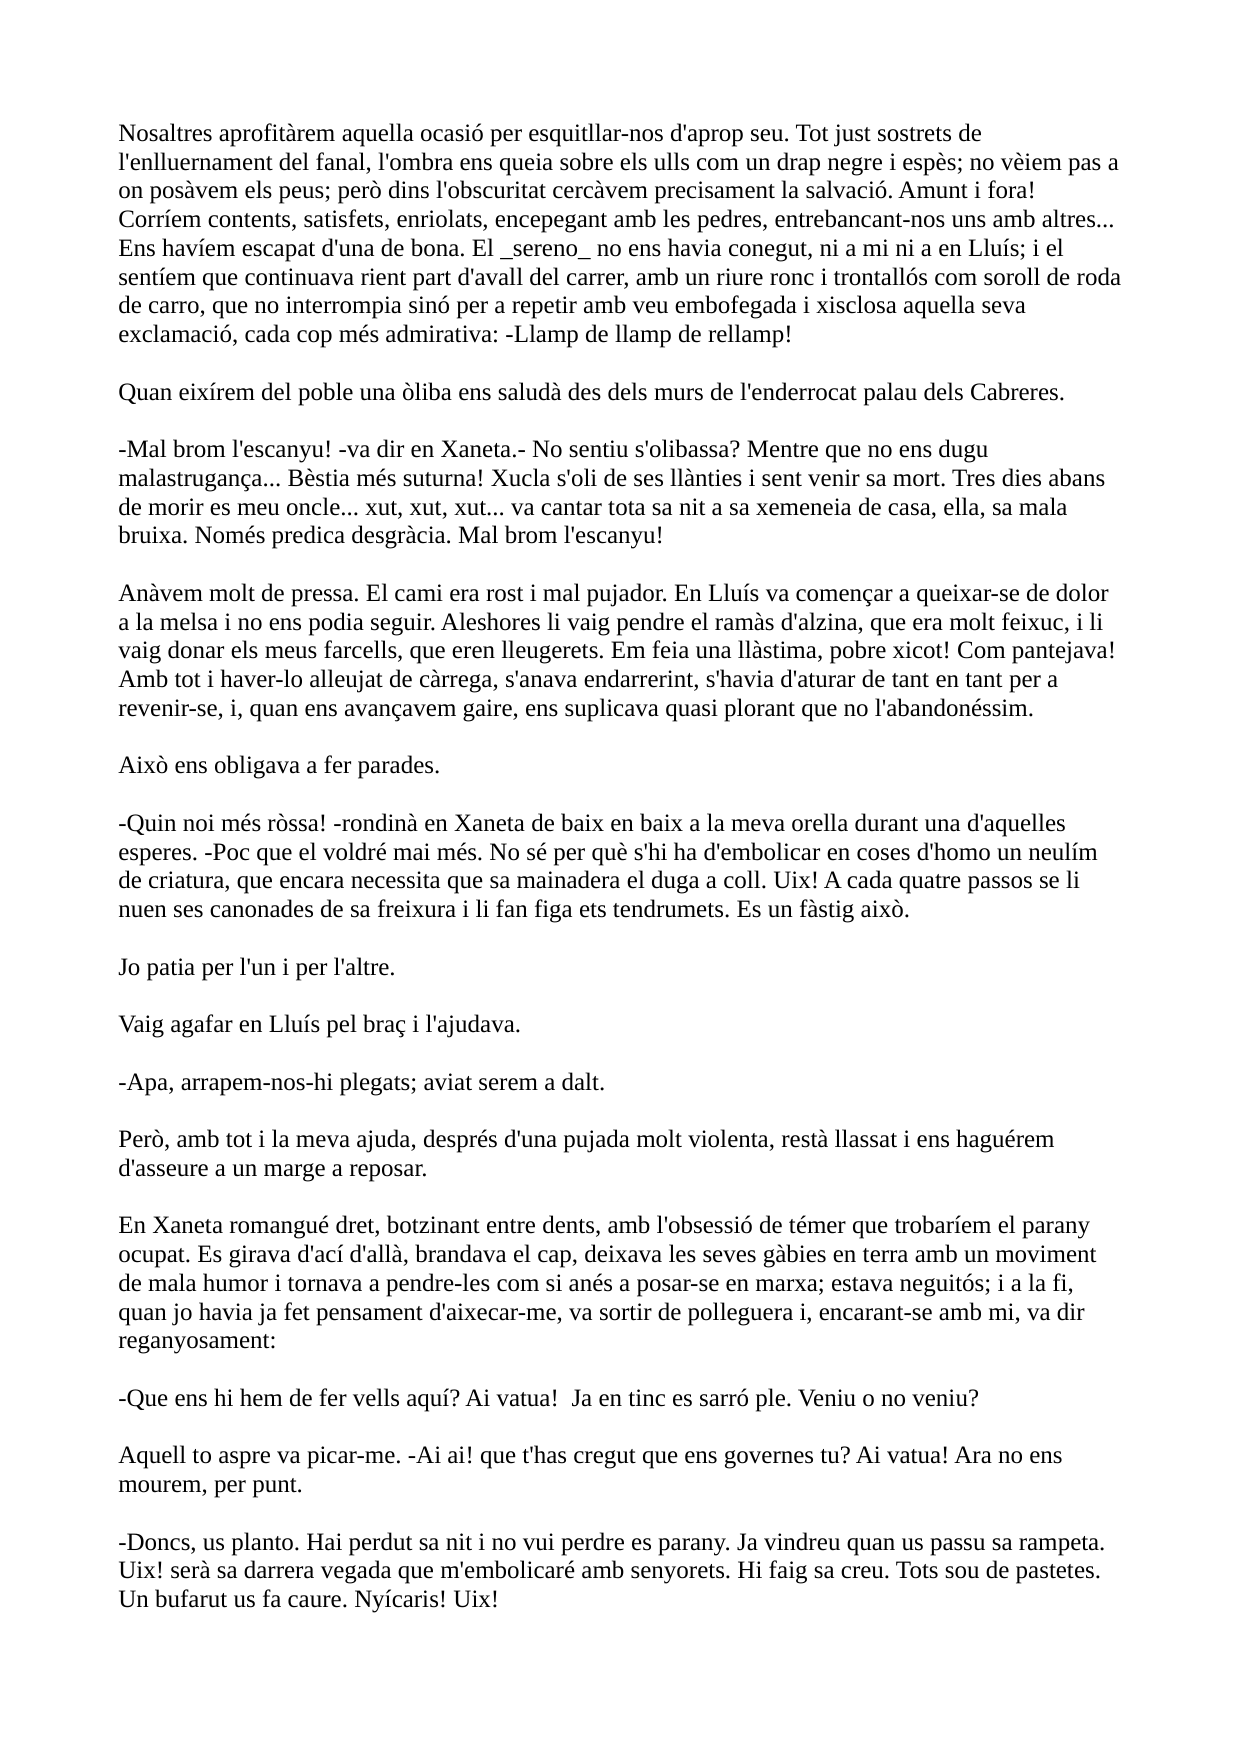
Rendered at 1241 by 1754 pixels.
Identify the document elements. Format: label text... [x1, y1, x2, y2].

text Nosaltres aprofitàrem aquella ocasió per esquitllar-nos d'aprop seu. Tot just sostrets de l'enlluernament del fanal, l'ombra ens queia sobre els ulls com un drap negre i espès; no vèiem pas a on posàvem els peus; però dins l'obscuritat cercàvem precisament la salvació. Amunt i fora! Corríem contents, satisfets, enriolats, encepegant amb les pedres, entrebancant-nos uns amb altres... Ens havíem escapat d'una de bona. El _sereno_ no ens havia conegut, ni a mi ni a en Lluís; i el sentíem que continuava rient part d'avall del carrer, amb un riure ronc i trontallós com soroll de roda de carro, que no interrompia sinó per a repetir amb veu embofegada i xisclosa aquella seva exclamació, cada cop més admirativa: -Llamp de llamp de rellamp! [118, 118, 1122, 348]
text Això ens obligava a fer parades. [118, 751, 1122, 779]
text -Doncs, us planto. Hai perdut sa nit i no vui perdre es parany. Ja vindreu quan us passu sa rampeta. Uix! serà sa darrera vegada que m'embolicaré amb senyorets. Hi faig sa creu. Tots sou de pastetes. Un bufarut us fa caure. Nyícaris! Uix! [118, 1527, 1122, 1613]
text -Apa, arrapem-nos-hi plegats; aviat serem a dalt. [118, 1067, 1122, 1096]
text Quan eixírem del poble una òliba ens saludà des dels murs de l'enderrocat palau dels Cabreres. [118, 377, 1122, 406]
text Vaig agafar en Lluís pel braç i l'ajudava. [118, 1009, 1122, 1038]
text Anàvem molt de pressa. El cami era rost i mal pujador. En Lluís va començar a queixar-se de dolor a la melsa i no ens podia seguir. Aleshores li vaig pendre el ramàs d'alzina, que era molt feixuc, i li vaig donar els meus farcells, que eren lleugerets. Em feia una llàstima, pobre xicot! Com pantejava! Amb tot i haver-lo alleujat de càrrega, s'anava endarrerint, s'havia d'aturar de tant en tant per a revenir-se, i, quan ens avançavem gaire, ens suplicava quasi plorant que no l'abandonéssim. [118, 578, 1122, 722]
text -Que ens hi hem de fer vells aquí? Ai vatua! Ja en tinc es sarró ple. Veniu o no veniu? [118, 1383, 1122, 1412]
text -Mal brom l'escanyu! -va dir en Xaneta.- No sentiu s'olibassa? Mentre que no ens dugu malastrugança... Bèstia més suturna! Xucla s'oli de ses llànties i sent venir sa mort. Tres dies abans de morir es meu oncle... xut, xut, xut... va cantar tota sa nit a sa xemeneia de casa, ella, sa mala bruixa. Només predica desgràcia. Mal brom l'escanyu! [118, 434, 1122, 549]
text Però, amb tot i la meva ajuda, després d'una pujada molt violenta, restà llassat i ens haguérem d'asseure a un marge a reposar. [118, 1124, 1122, 1182]
text En Xaneta romangué dret, botzinant entre dents, amb l'obsessió de témer que trobaríem el parany ocupat. Es girava d'ací d'allà, brandava el cap, deixava les seves gàbies en terra amb un moviment de mala humor i tornava a pendre-les com si anés a posar-se en marxa; estava neguitós; i a la fi, quan jo havia ja fet pensament d'aixecar-me, va sortir de polleguera i, encarant-se amb mi, va dir reganyosament: [118, 1211, 1122, 1354]
text Aquell to aspre va picar-me. -Ai ai! que t'has cregut que ens governes tu? Ai vatua! Ara no ens mourem, per punt. [118, 1441, 1122, 1498]
text Jo patia per l'un i per l'altre. [118, 952, 1122, 981]
text -Quin noi més ròssa! -rondinà en Xaneta de baix en baix a la meva orella durant una d'aquelles esperes. -Poc que el voldré mai més. No sé per què s'hi ha d'embolicar en coses d'homo un neulím de criatura, que encara necessita que sa mainadera el duga a coll. Uix! A cada quatre passos se li nuen ses canonades de sa freixura i li fan figa ets tendrumets. Es un fàstig això. [118, 808, 1122, 923]
